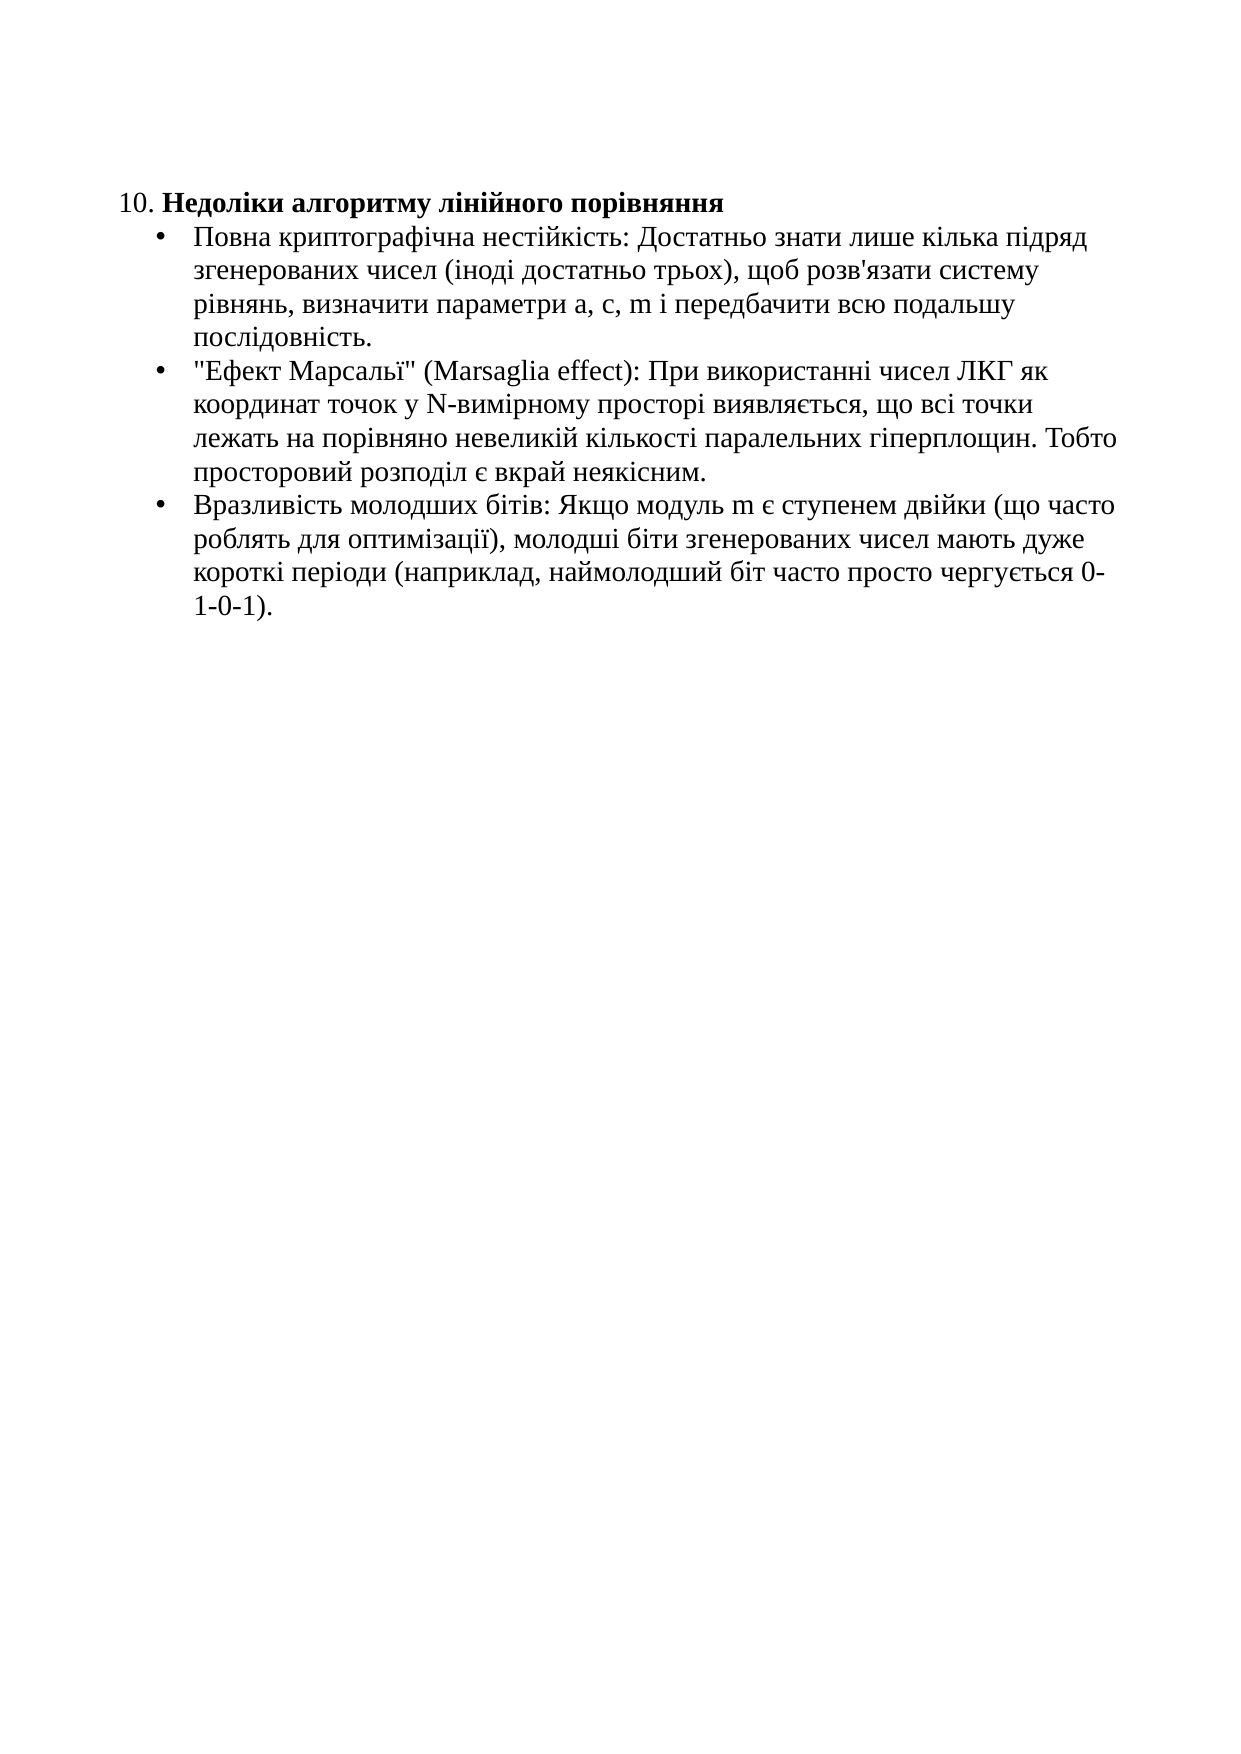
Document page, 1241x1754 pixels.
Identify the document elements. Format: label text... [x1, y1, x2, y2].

text 10. Недоліки алгоритму лінійного порівняння [118, 185, 1122, 219]
list Вразливість молодших бітів: Якщо модуль m є ступенем двійки (що часто роблять для оптимізації), молодші біти згенерованих чисел мають дуже короткі періоди (наприклад, наймолодший біт часто просто чергується 0-1-0-1). [156, 487, 1122, 622]
list Повна криптографічна нестійкість: Достатньо знати лише кілька підряд згенерованих чисел (іноді достатньо трьох), щоб розв'язати систему рівнянь, визначити параметри a, c, m і передбачити всю подальшу послідовність. [156, 219, 1122, 353]
list "Ефект Марсальї" (Marsaglia effect): При використанні чисел ЛКГ як координат точок у N-вимірному просторі виявляється, що всі точки лежать на порівняно невеликій кількості паралельних гіперплощин. Тобто просторовий розподіл є вкрай неякісним. [156, 353, 1122, 487]
